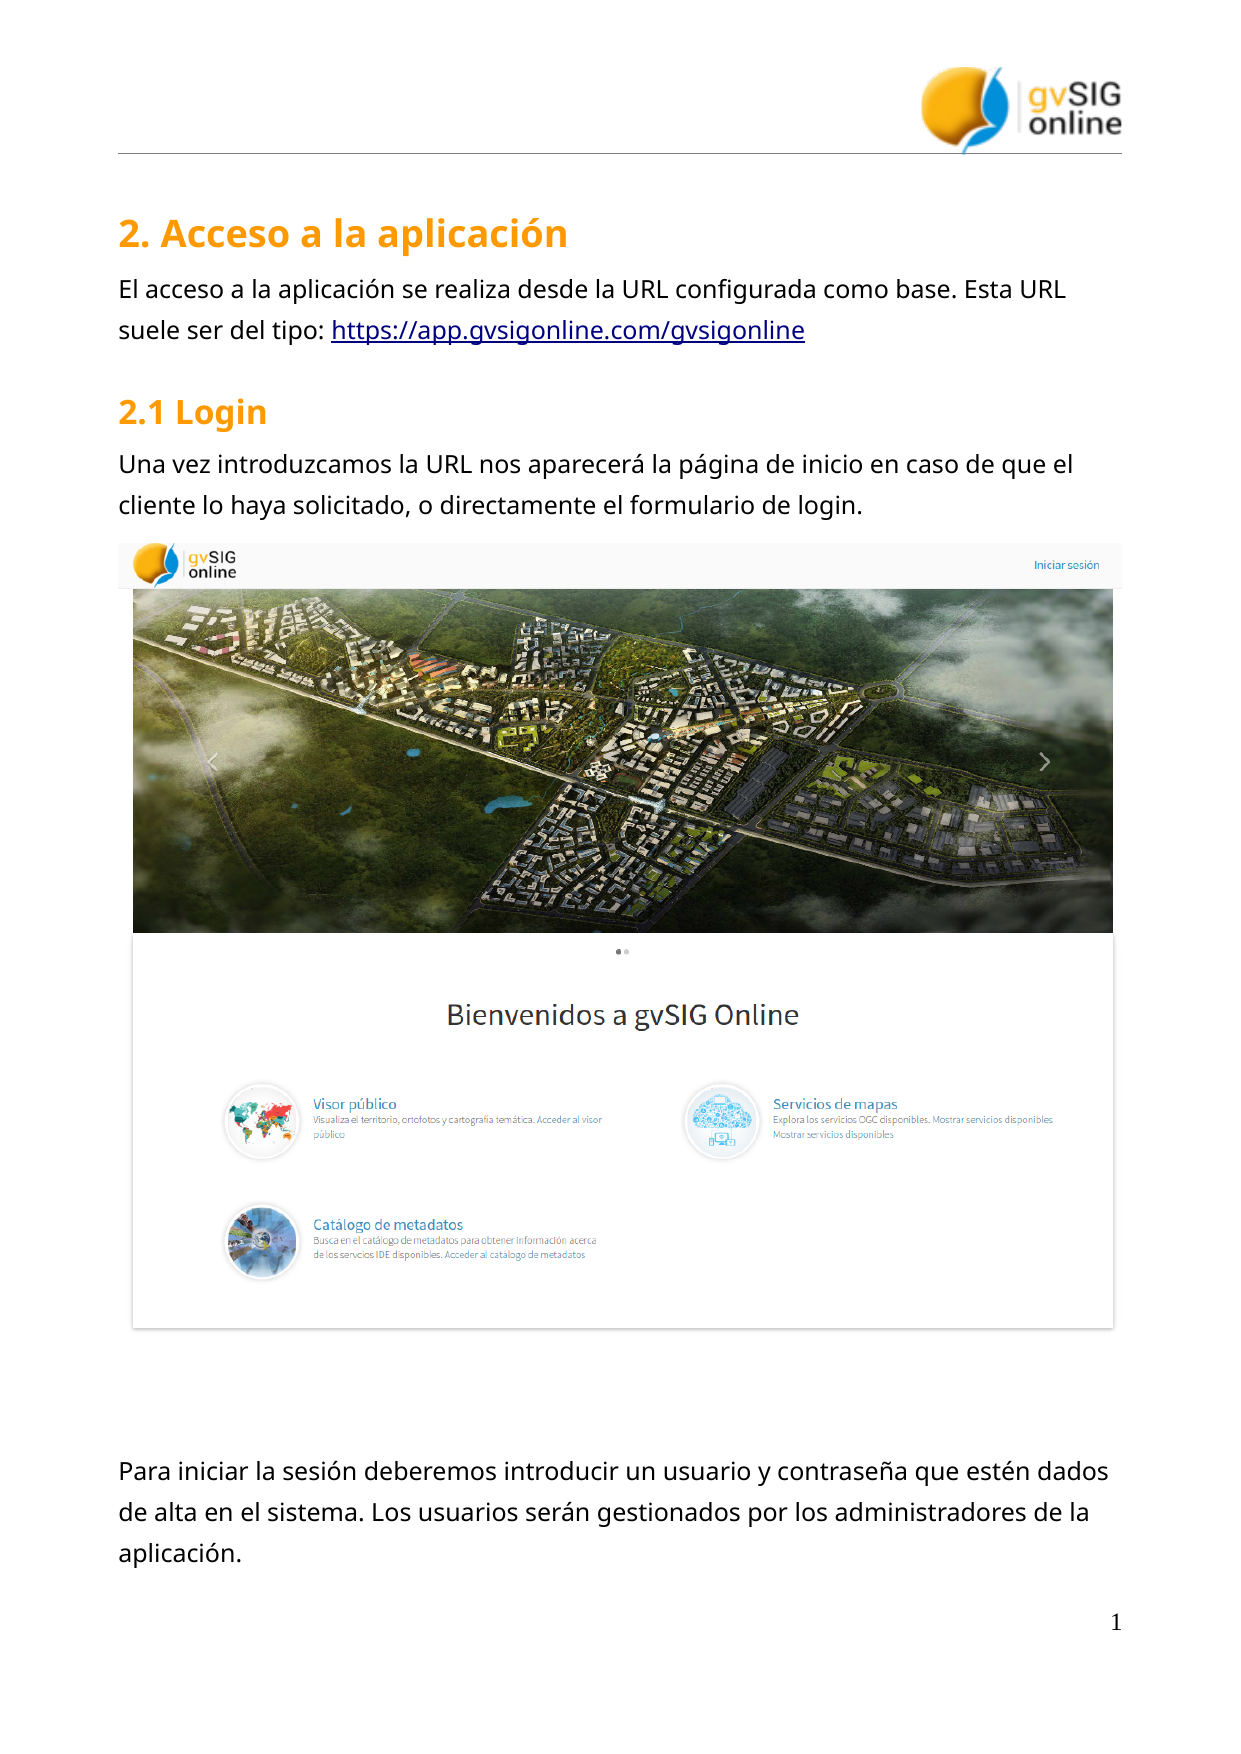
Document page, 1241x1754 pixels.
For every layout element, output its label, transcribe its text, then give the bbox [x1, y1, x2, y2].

text El acceso a la aplicación se realiza desde la URL configurada como base. Esta URL suele ser del tipo: https://app.gvsigonline.com/gvsigonline [118, 271, 1122, 346]
picture [921, 67, 1122, 155]
text Una vez introduzcamos la URL nos aparecerá la página de inicio en caso de que el cliente lo haya solicitado, o directamente el formulario de login. [118, 447, 1122, 522]
subtitle 2.1 Login [118, 388, 1122, 434]
subtitle 2. Acceso a la aplicación [118, 207, 1122, 259]
text Para iniciar la sesión deberemos introducir un usuario y contraseña que estén dados de alta en el sistema. Los usuarios serán gestionados por los administradores de la aplicación. [118, 1454, 1122, 1570]
picture [118, 543, 1123, 1337]
